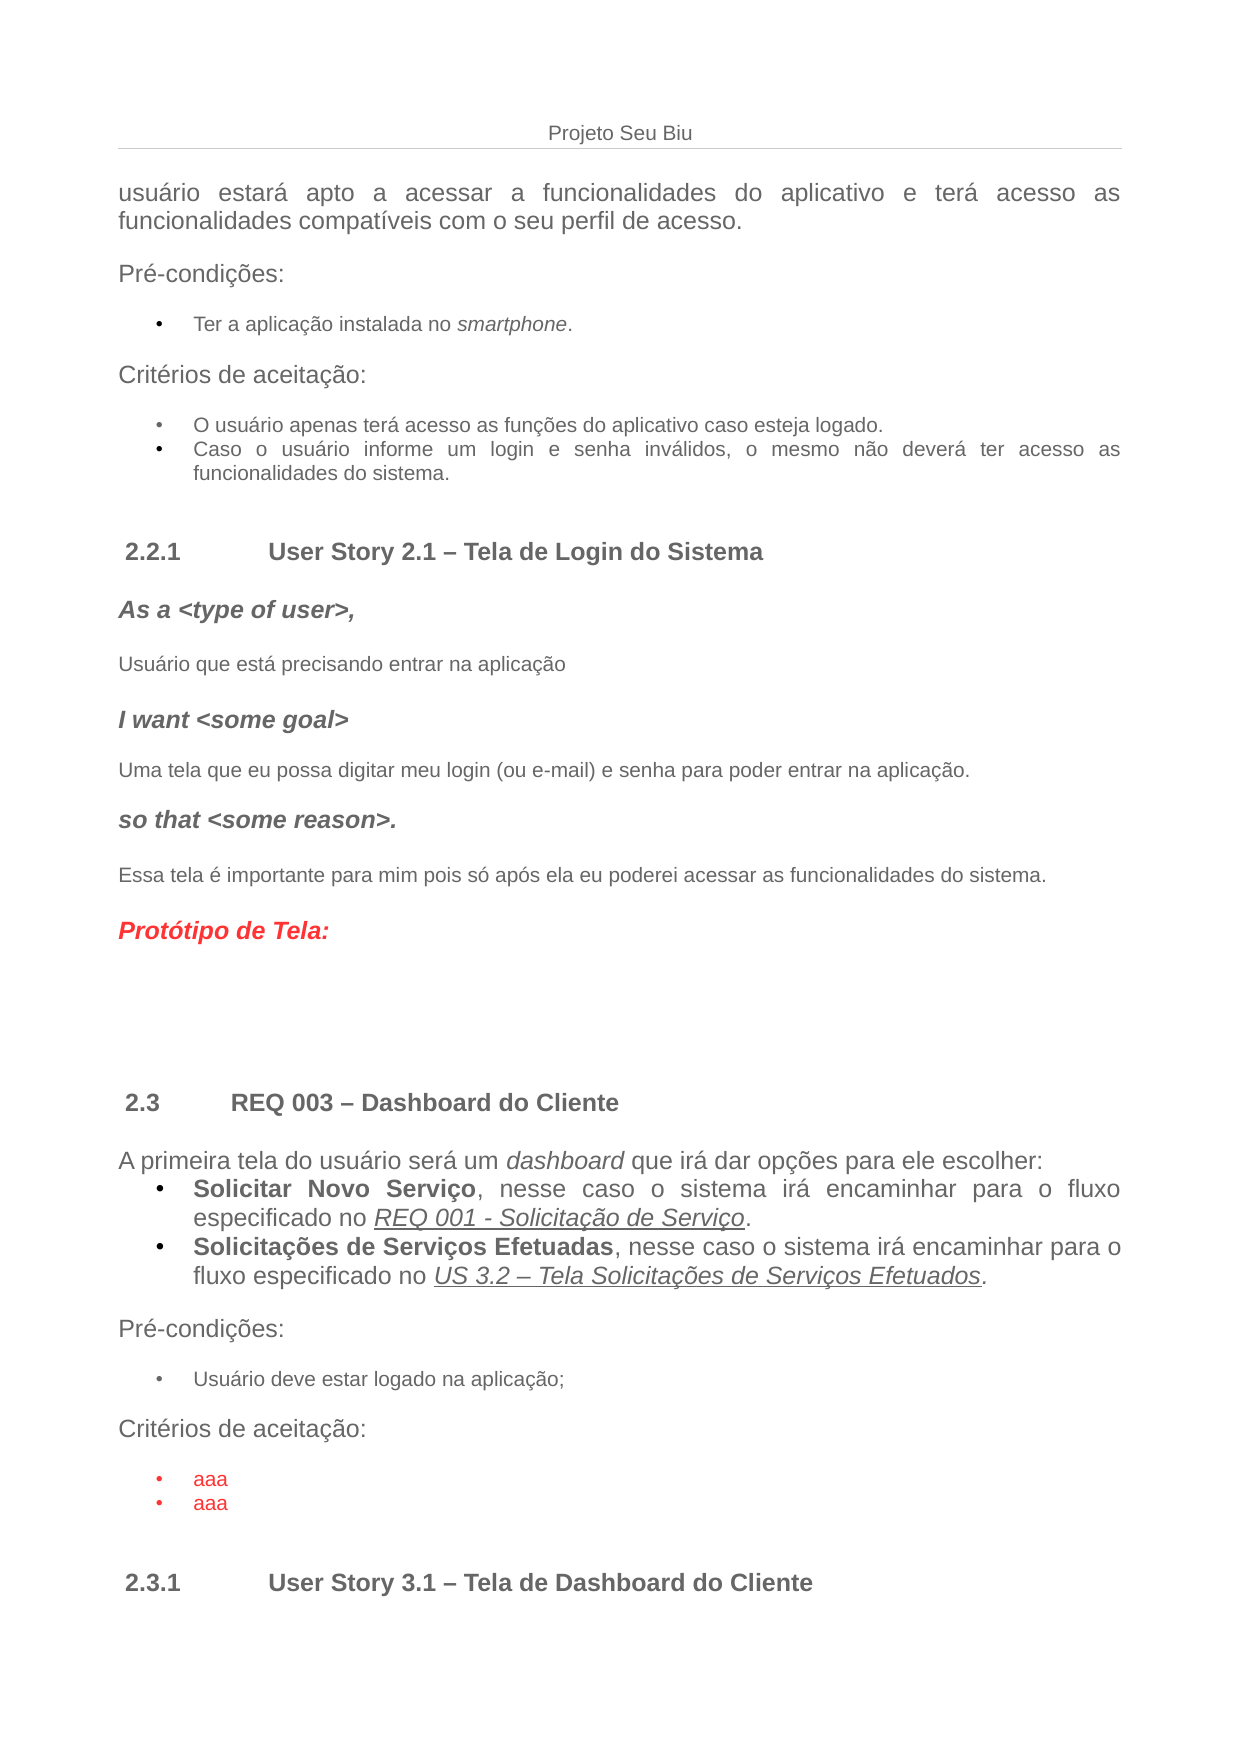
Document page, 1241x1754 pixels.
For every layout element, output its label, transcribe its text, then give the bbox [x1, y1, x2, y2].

list aaa [156, 1467, 1122, 1491]
list Solicitações de Serviços Efetuadas, nesse caso o sistema irá encaminhar para o fluxo especificado no US 3.2 – Tela Solicitações de Serviços Efetuados. [156, 1232, 1122, 1290]
text Critérios de aceitação: [118, 360, 1122, 388]
list User Story 2.1 – Tela de Login do Sistema [118, 537, 1122, 566]
text Essa tela é importante para mim pois só após ela eu poderei acessar as funcionalidades do sistema. [118, 863, 1122, 887]
list Solicitar Novo Serviço, nesse caso o sistema irá encaminhar para o fluxo especificado no REQ 001 - Solicitação de Serviço. [156, 1174, 1122, 1232]
list REQ 003 – Dashboard do Cliente [118, 1088, 1122, 1117]
list usuário estará apto a acessar a funcionalidades do aplicativo e terá acesso as funcionalidades compatíveis com o seu perfil de acesso. [118, 177, 1122, 235]
text Pré-condições: [118, 1314, 1122, 1342]
text Protótipo de Tela: [118, 916, 1122, 944]
list Ter a aplicação instalada no smartphone. [156, 312, 1122, 336]
list User Story 3.1 – Tela de Dashboard do Cliente [118, 1568, 1122, 1597]
text Critérios de aceitação: [118, 1414, 1122, 1443]
text As a <type of user>, [118, 595, 1122, 623]
text so that <some reason>. [118, 806, 1122, 834]
list O usuário apenas terá acesso as funções do aplicativo caso esteja logado. [156, 412, 1122, 436]
text Uma tela que eu possa digitar meu login (ou e-mail) e senha para poder entrar na aplicação. [118, 758, 1122, 782]
list aaa [156, 1491, 1122, 1515]
list A primeira tela do usuário será um dashboard que irá dar opções para ele escolher: [118, 1146, 1122, 1174]
list Caso o usuário informe um login e senha inválidos, o mesmo não deverá ter acesso as funcionalidades do sistema. [156, 436, 1122, 484]
text Pré-condições: [118, 259, 1122, 288]
text Usuário que está precisando entrar na aplicação [118, 652, 1122, 676]
list Usuário deve estar logado na aplicação; [156, 1366, 1122, 1390]
text I want <some goal> [118, 705, 1122, 734]
